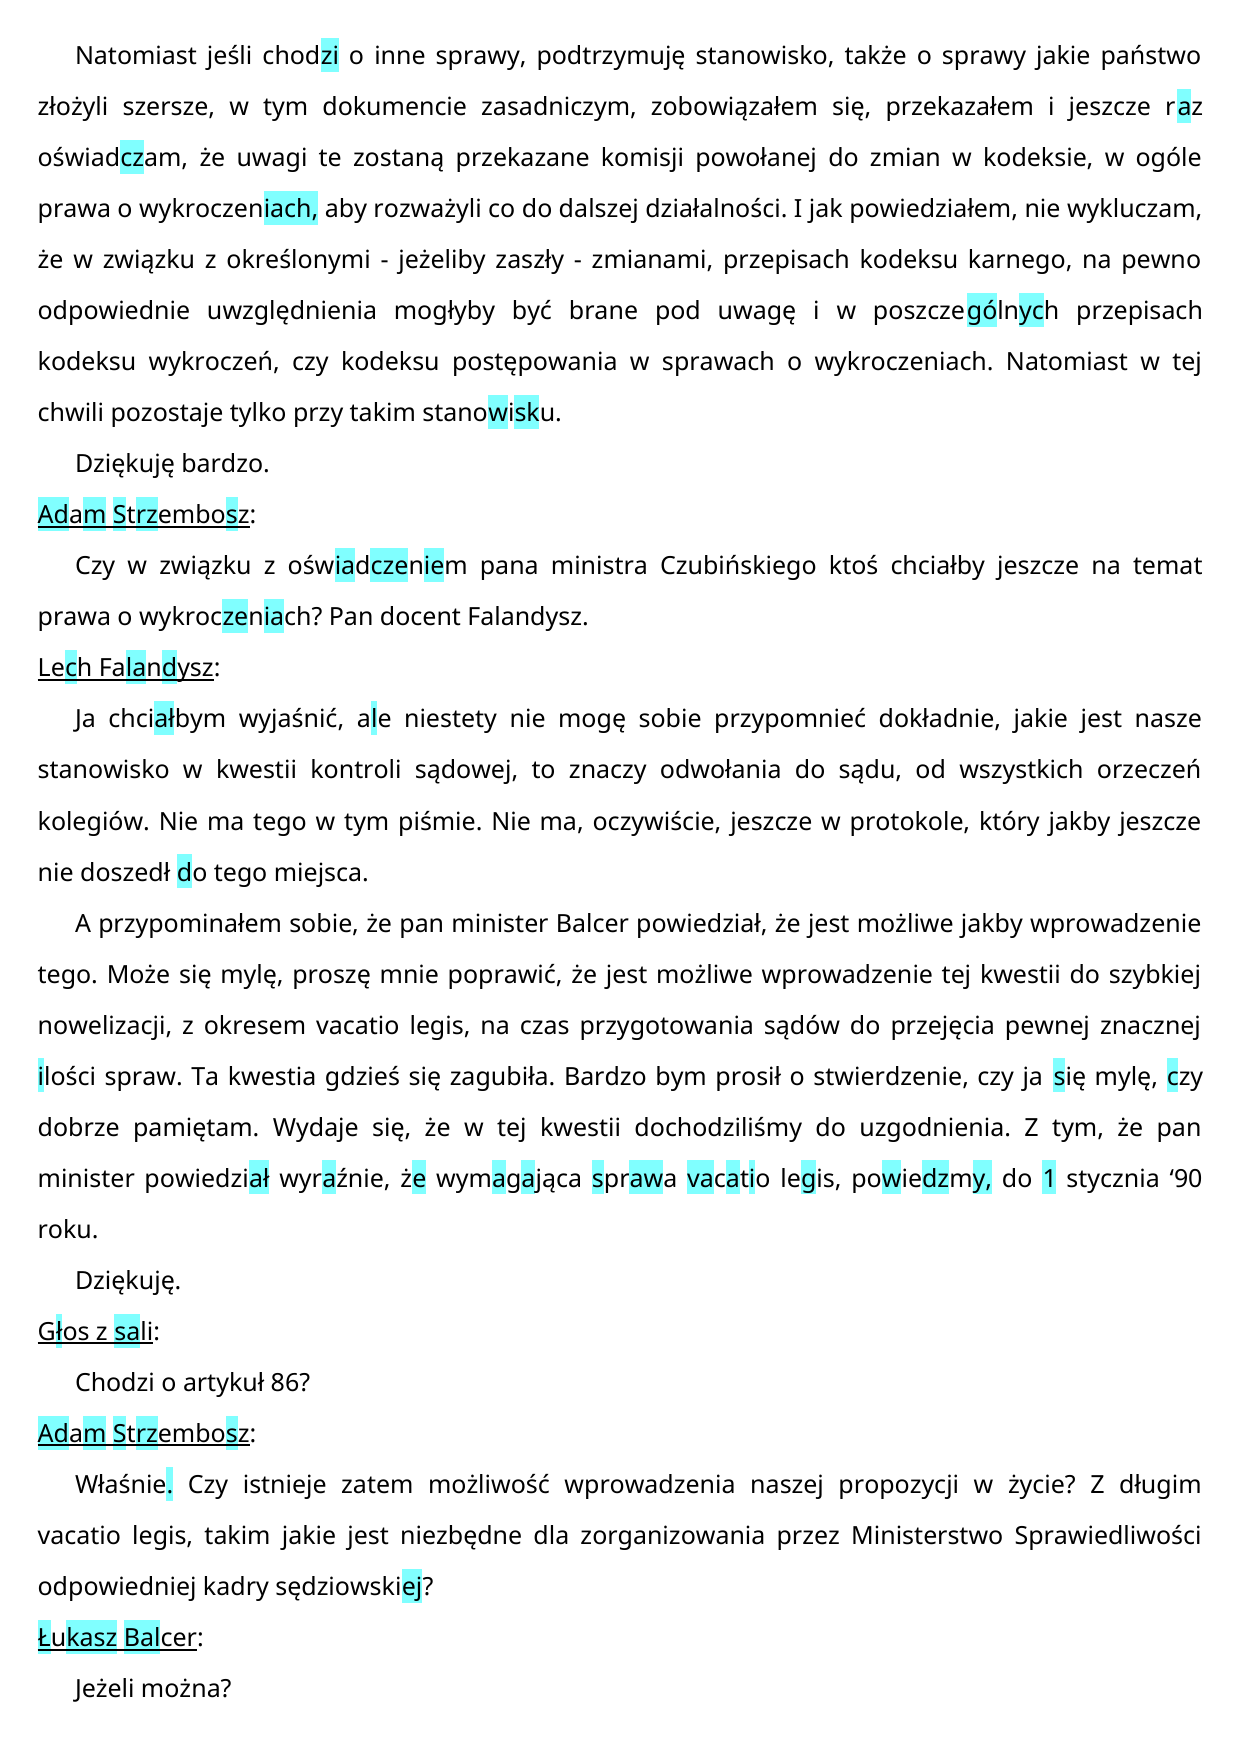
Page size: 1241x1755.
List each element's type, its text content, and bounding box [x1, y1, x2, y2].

text Adam Strzembosz: [37, 1416, 1203, 1450]
text Adam Strzembosz: [37, 497, 1203, 531]
text Lech Falandysz: [37, 650, 1203, 684]
text Łukasz Balcer: [37, 1620, 1203, 1654]
text A przypominałem sobie, że pan minister Balcer powiedział, że jest możliwe jakby wprowadzenie tego. Może się mylę, proszę mnie poprawić, że jest możliwe wprowadzenie tej kwestii do szybkiej nowelizacji, z okresem vacatio legis, na czas przygotowania sądów do przejęcia pewnej znacznej ilości spraw. Ta kwestia gdzieś się zagubiła. Bardzo bym prosił o stwierdzenie, czy ja się mylę, czy dobrze pamiętam. Wydaje się, że w tej kwestii dochodziliśmy do uzgodnienia. Z tym, że pan minister powiedział wyraźnie, że wymagająca sprawa vacatio legis, powiedzmy, do 1 stycznia ‘90 roku. [37, 905, 1203, 1246]
text Natomiast jeśli chodzi o inne sprawy, podtrzymuję stanowisko, także o sprawy jakie państwo złożyli szersze, w tym dokumencie zasadniczym, zobowiązałem się, przekazałem i jeszcze raz oświadczam, że uwagi te zostaną przekazane komisji powołanej do zmian w kodeksie, w ogóle prawa o wykroczeniach, aby rozważyli co do dalszej działalności. I jak powiedziałem, nie wykluczam, że w związku z określonymi - jeżeliby zaszły - zmianami, przepisach kodeksu karnego, na pewno odpowiednie uwzględnienia mogłyby być brane pod uwagę i w poszczególnych przepisach kodeksu wykroczeń, czy kodeksu postępowania w sprawach o wykroczeniach. Natomiast w tej chwili pozostaje tylko przy takim stanowisku. [37, 37, 1203, 429]
text Chodzi o artykuł 86? [37, 1364, 1203, 1399]
text Jeżeli można? [37, 1671, 1203, 1705]
text Czy w związku z oświadczeniem pana ministra Czubińskiego ktoś chciałby jeszcze na temat prawa o wykroczeniach? Pan docent Falandysz. [37, 548, 1203, 633]
text Głos z sali: [37, 1313, 1203, 1348]
text Właśnie. Czy istnieje zatem możliwość wprowadzenia naszej propozycji w życie? Z długim vacatio legis, takim jakie jest niezbędne dla zorganizowania przez Ministerstwo Sprawiedliwości odpowiedniej kadry sędziowskiej? [37, 1467, 1203, 1603]
text Dziękuję bardzo. [37, 446, 1203, 480]
text Dziękuję. [37, 1262, 1203, 1297]
text Ja chciałbym wyjaśnić, ale niestety nie mogę sobie przypomnieć dokładnie, jakie jest nasze stanowisko w kwestii kontroli sądowej, to znaczy odwołania do sądu, od wszystkich orzeczeń kolegiów. Nie ma tego w tym piśmie. Nie ma, oczywiście, jeszcze w protokole, który jakby jeszcze nie doszedł do tego miejsca. [37, 701, 1203, 888]
